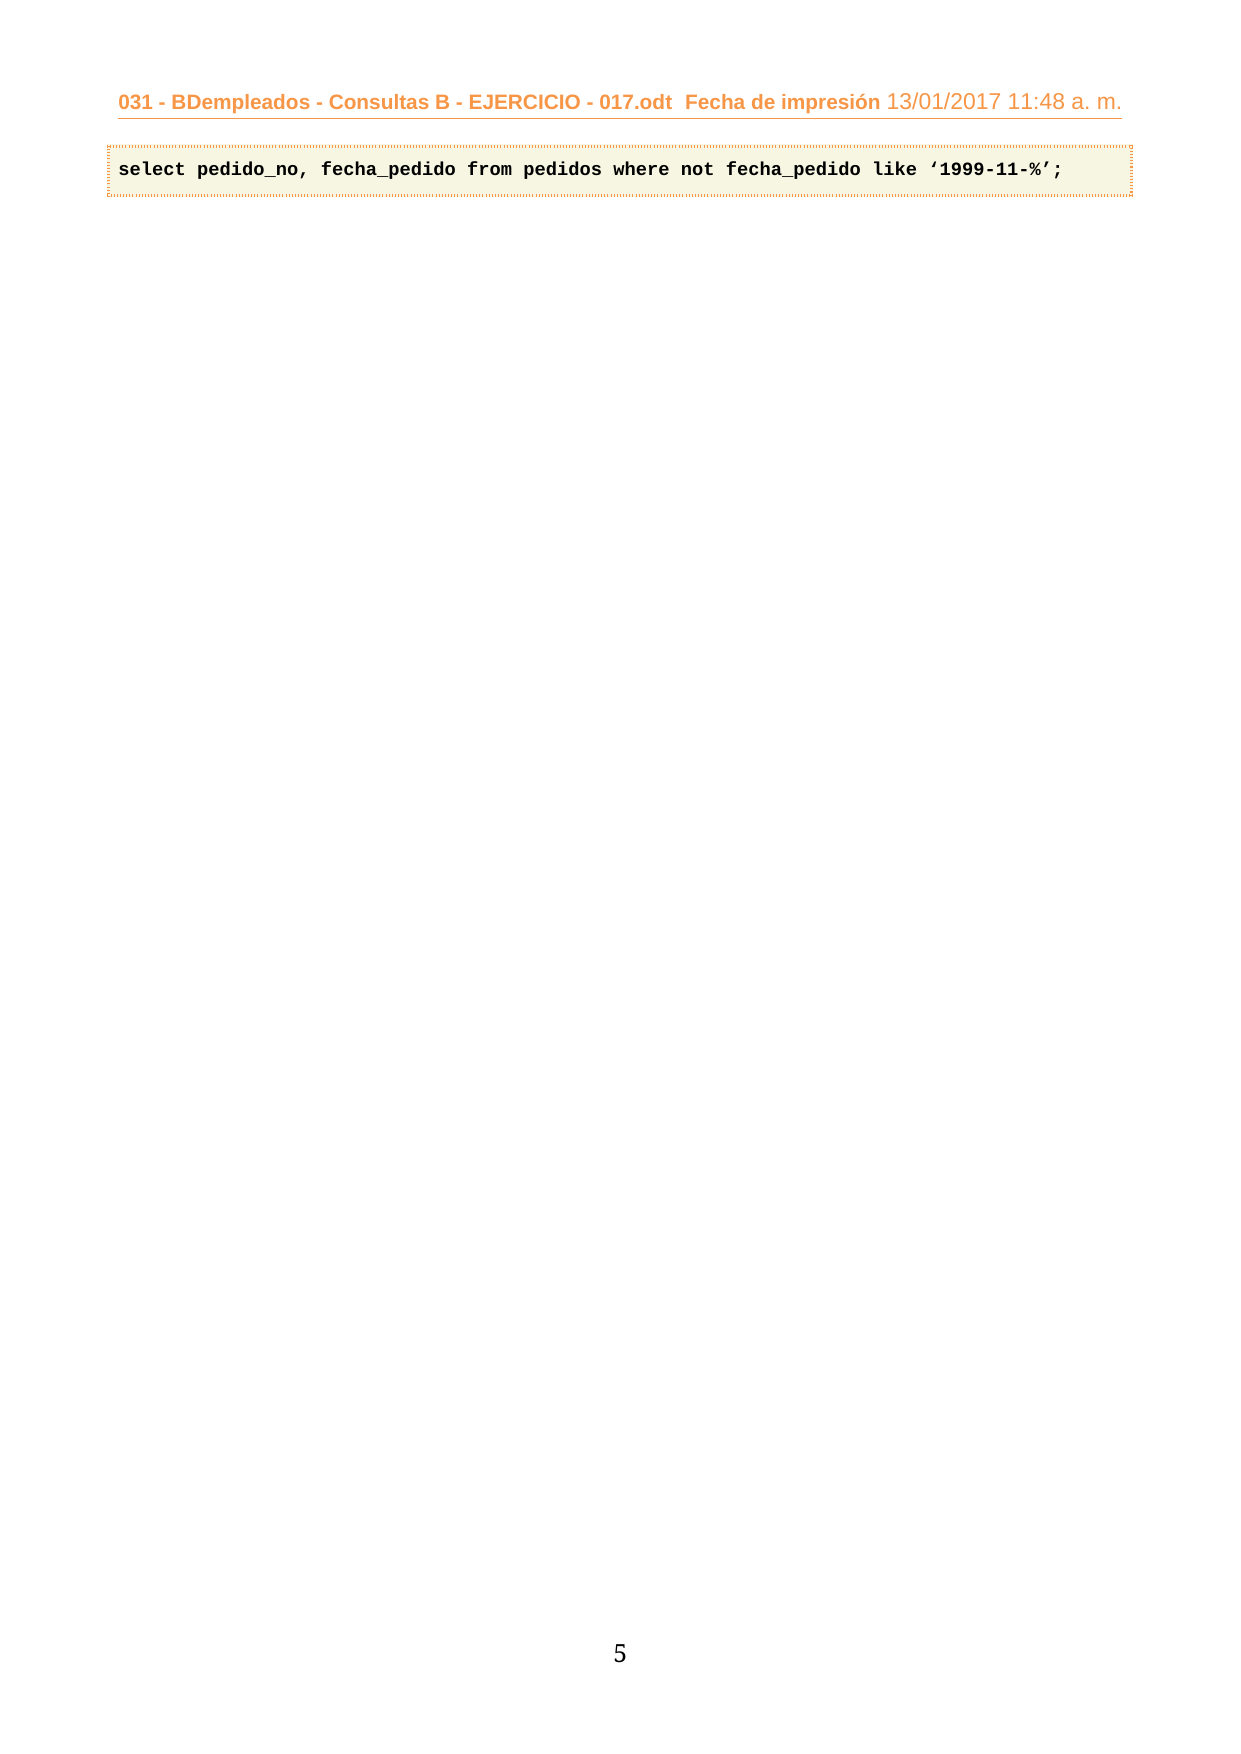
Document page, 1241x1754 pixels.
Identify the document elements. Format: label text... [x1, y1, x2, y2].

text select pedido_no, fecha_pedido from pedidos where not fecha_pedido like ‘1999-11-%’; [107, 144, 1133, 197]
